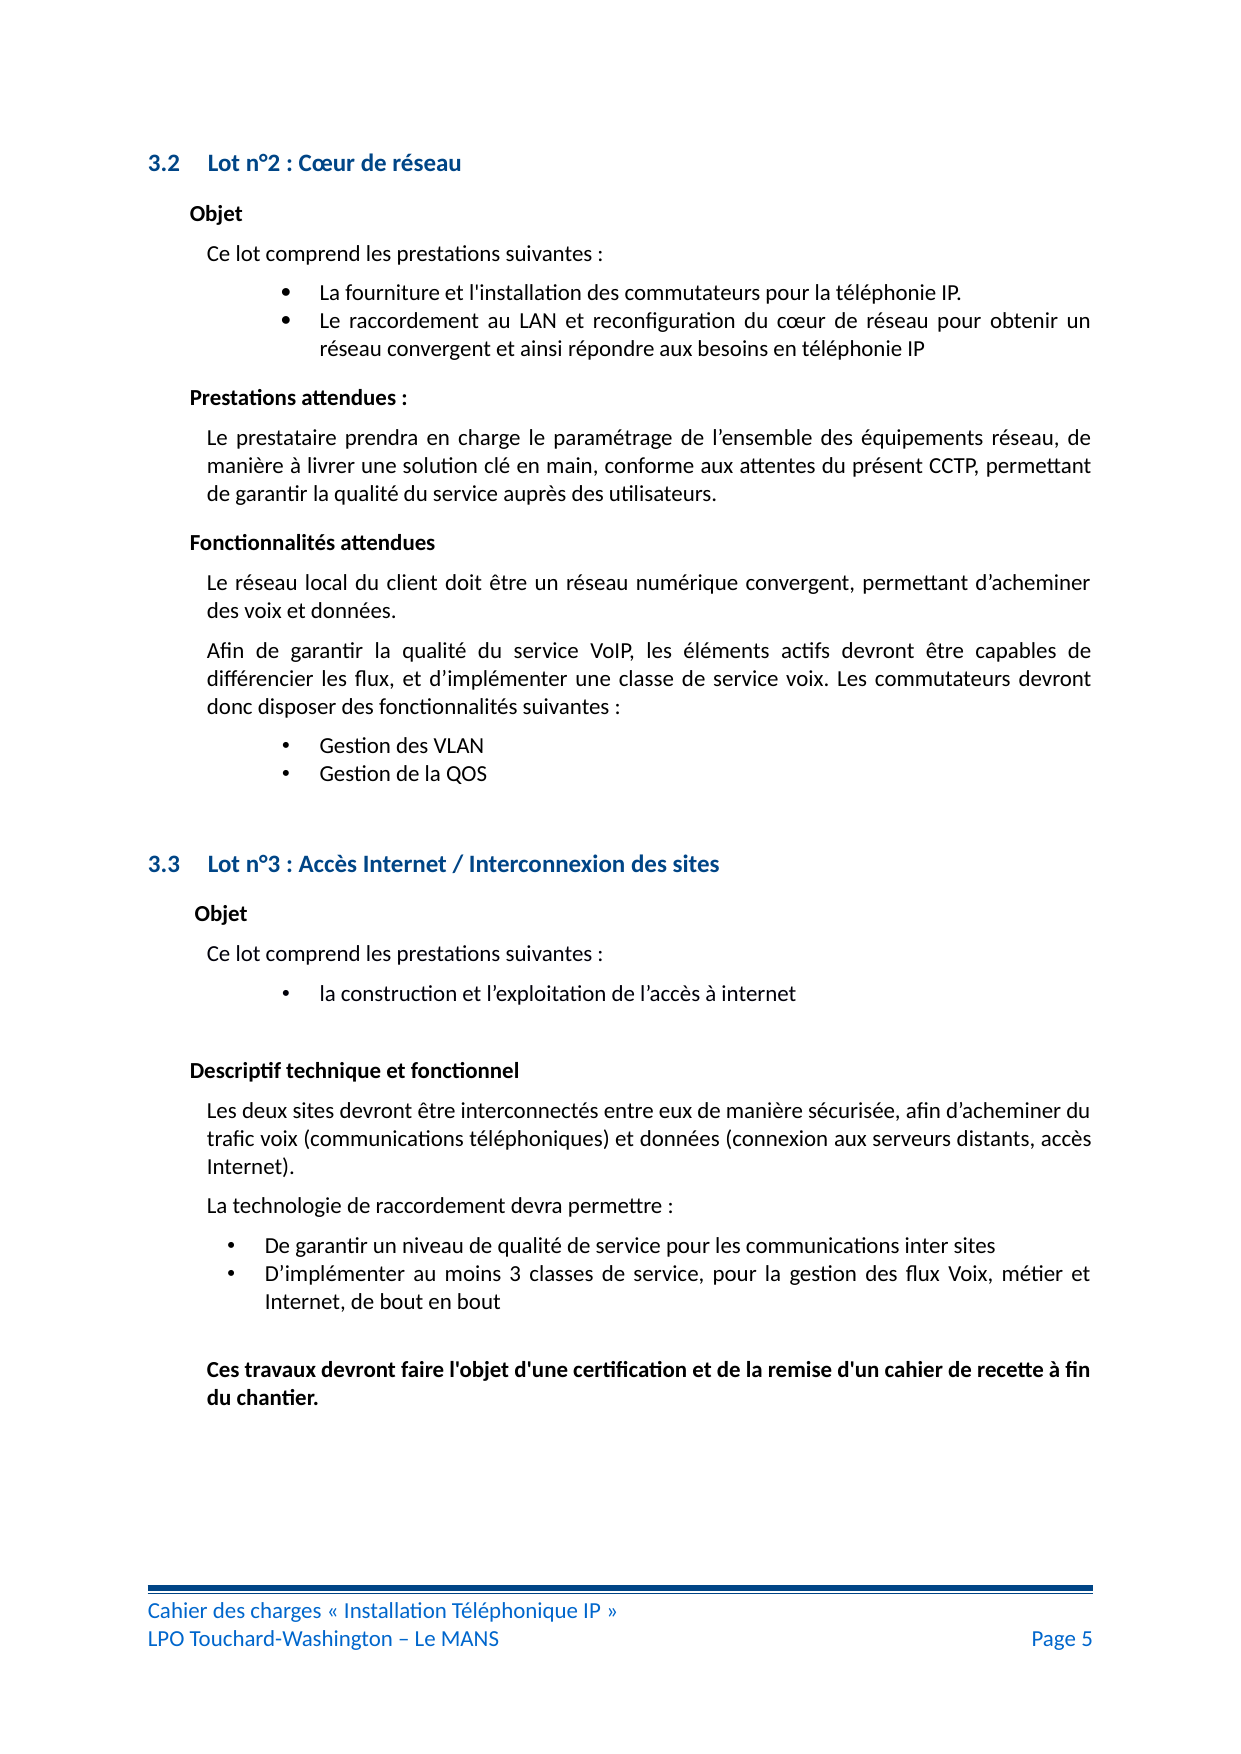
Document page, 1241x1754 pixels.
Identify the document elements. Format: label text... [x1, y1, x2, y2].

subtitle Lot n°2 : Cœur de réseau [148, 148, 1093, 178]
list De garantir un niveau de qualité de service pour les communications inter sites [227, 1231, 1093, 1259]
text Ces travaux devront faire l'objet d'une certification et de la remise d'un cahier de recette à fin du chantier. [207, 1355, 1093, 1411]
list Gestion des VLAN [282, 732, 1093, 759]
list La fourniture et l'installation des commutateurs pour la téléphonie IP. [282, 278, 1093, 307]
text La technologie de raccordement devra permettre : [207, 1192, 1093, 1220]
text Afin de garantir la qualité du service VoIP, les éléments actifs devront être capables de différencier les flux, et d’implémenter une classe de service voix. Les commutateurs devront donc disposer des fonctionnalités suivantes : [207, 636, 1093, 720]
subtitle Fonctionnalités attendues [189, 528, 1093, 556]
text Le prestataire prendra en charge le paramétrage de l’ensemble des équipements réseau, de manière à livrer une solution clé en main, conforme aux attentes du présent CCTP, permettant de garantir la qualité du service auprès des utilisateurs. [207, 423, 1093, 507]
subtitle Lot n°3 : Accès Internet / Interconnexion des sites [148, 848, 1093, 879]
list Gestion de la QOS [282, 759, 1093, 788]
subtitle Descriptif technique et fonctionnel [189, 1056, 1093, 1084]
text Ce lot comprend les prestations suivantes : [207, 939, 1093, 967]
list la construction et l’exploitation de l’accès à internet [282, 979, 1093, 1007]
list Le raccordement au LAN et reconfiguration du cœur de réseau pour obtenir un réseau convergent et ainsi répondre aux besoins en téléphonie IP [282, 307, 1093, 363]
text Ce lot comprend les prestations suivantes : [207, 239, 1093, 267]
subtitle Objet [189, 899, 1093, 928]
subtitle Prestations attendues : [189, 383, 1093, 411]
subtitle Objet [189, 199, 1093, 227]
text Le réseau local du client doit être un réseau numérique convergent, permettant d’acheminer des voix et données. [207, 568, 1093, 624]
list D’implémenter au moins 3 classes de service, pour la gestion des flux Voix, métier et Internet, de bout en bout [227, 1259, 1093, 1316]
text Les deux sites devront être interconnectés entre eux de manière sécurisée, afin d’acheminer du trafic voix (communications téléphoniques) et données (connexion aux serveurs distants, accès Internet). [207, 1096, 1093, 1180]
